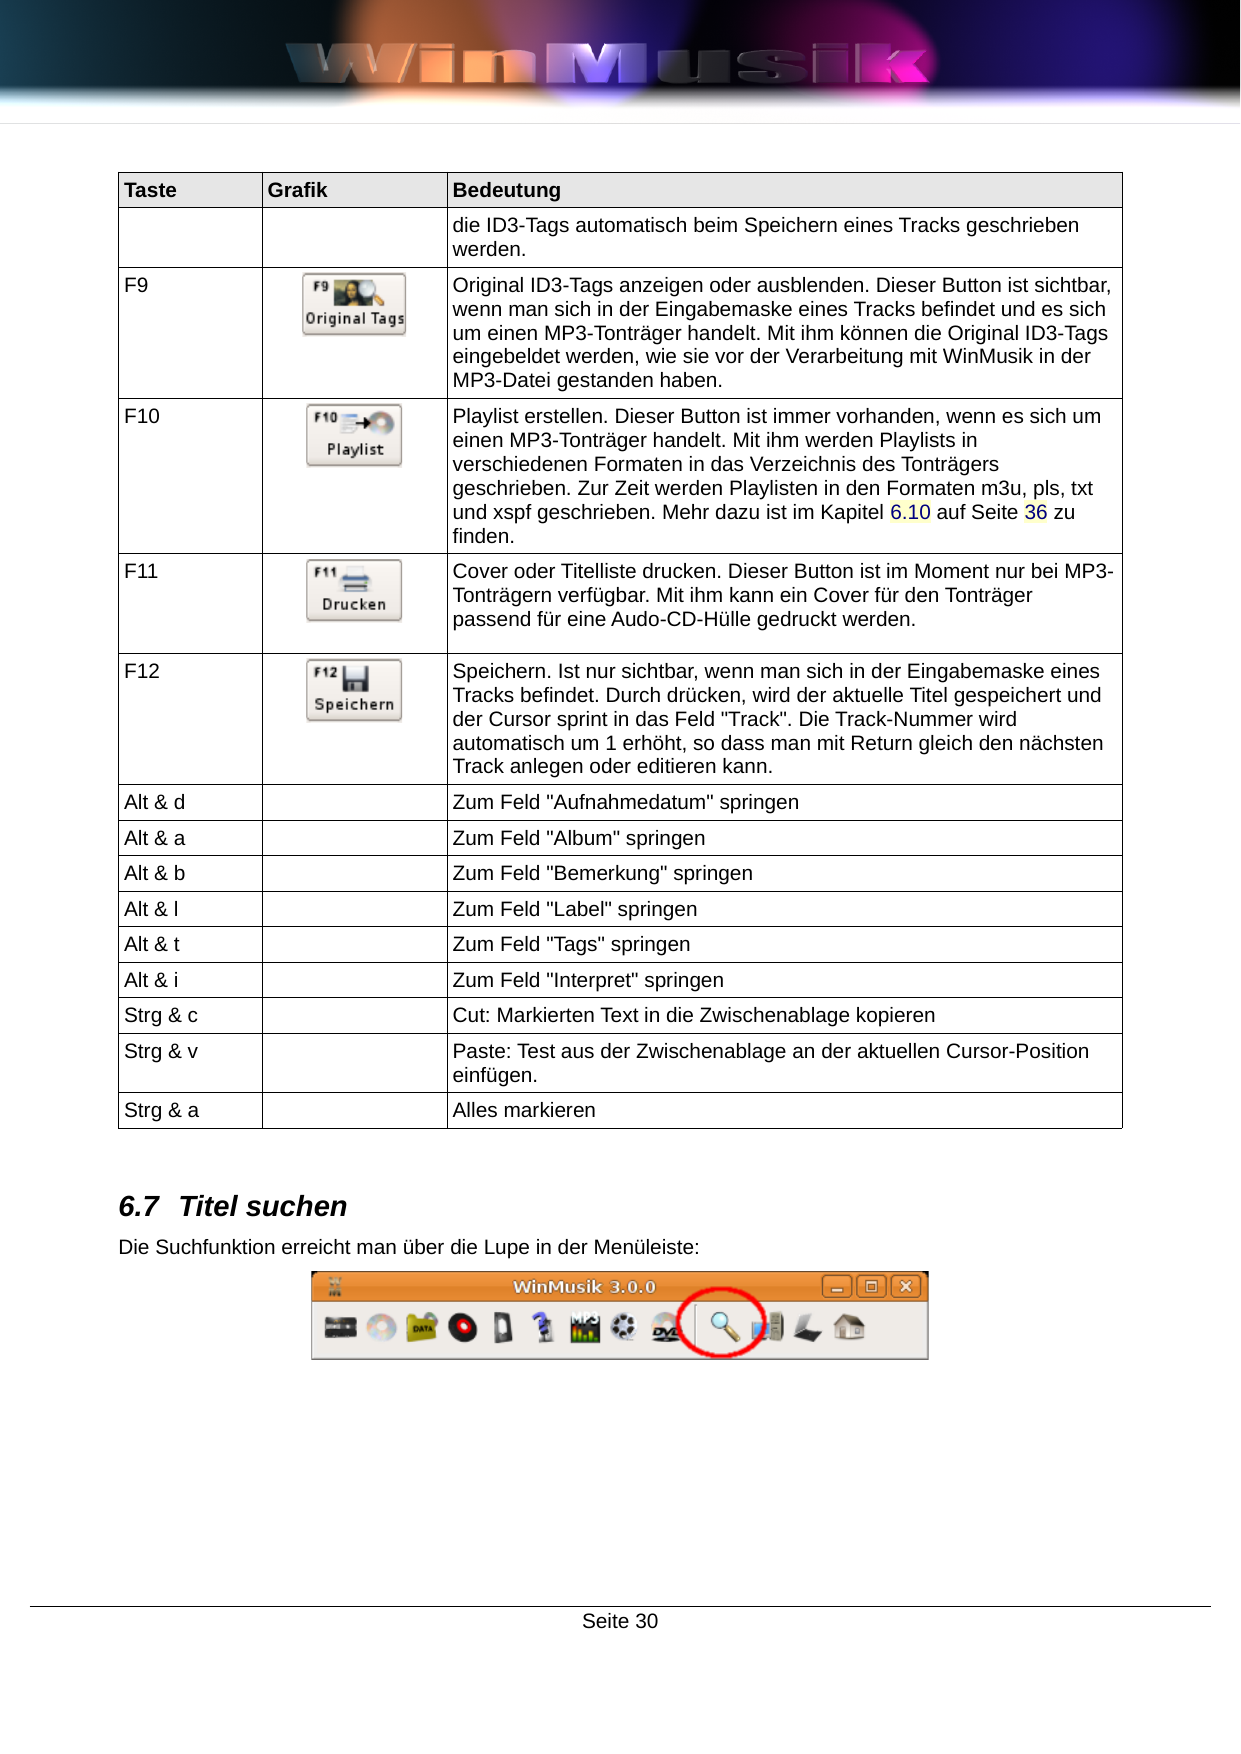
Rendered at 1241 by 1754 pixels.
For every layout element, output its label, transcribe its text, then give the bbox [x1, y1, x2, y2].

table_cell [263, 268, 447, 272]
table_cell [263, 821, 447, 855]
table_header Bedeutung [448, 173, 1122, 207]
table_cell Alt & l [119, 892, 262, 926]
table_cell [263, 1093, 447, 1128]
table_cell Zum Feld "Bemerkung" springen [448, 856, 1122, 891]
table_cell Paste: Test aus der Zwischenablage an der aktuellen Cursor-Position einfügen. [448, 1034, 1122, 1092]
table_cell [263, 654, 447, 658]
table_cell Cover oder Titelliste drucken. Dieser Button ist im Moment nur bei MP3-Tonträgern verfügbar. Mit ihm kann ein Cover für den Tonträger passend für eine Audo-CD-Hülle gedruckt werden. [448, 554, 1122, 653]
table_cell F10 [119, 399, 262, 553]
table_cell [263, 554, 447, 653]
table_cell [263, 273, 447, 398]
table_cell [119, 208, 262, 267]
table_cell [263, 785, 447, 819]
table_cell [263, 208, 447, 267]
table_cell Zum Feld "Label" springen [448, 892, 1122, 926]
table_cell Strg & a [119, 1093, 262, 1128]
table_cell Alt & a [119, 821, 262, 855]
table_cell Alt & b [119, 856, 262, 891]
table_cell Playlist erstellen. Dieser Button ist immer vorhanden, wenn es sich um einen MP3-Tonträger handelt. Mit ihm werden Playlists in verschiedenen Formaten in das Verzeichnis des Tonträgers geschrieben. Zur Zeit werden Playlisten in den Formaten m3u, pls, txt und xspf geschrieben. Mehr dazu ist im Kapitel 6.10 auf Seite 36 zu finden. [448, 399, 1122, 553]
picture [311, 1271, 929, 1360]
table_cell Strg & c [119, 998, 262, 1033]
table_cell [263, 856, 447, 891]
table_cell [263, 892, 447, 926]
table_cell Alt & t [119, 927, 262, 962]
table_cell Strg & v [119, 1034, 262, 1092]
table_cell [263, 927, 447, 962]
table_cell [263, 659, 447, 784]
picture [302, 272, 407, 337]
table_cell Zum Feld "Album" springen [448, 821, 1122, 855]
table_cell Zum Feld "Interpret" springen [448, 963, 1122, 997]
table_cell Speichern. Ist nur sichtbar, wenn man sich in der Eingabemaske eines Tracks befindet. Durch drücken, wird der aktuelle Titel gespeichert und der Cursor sprint in das Feld "Track". Die Track-Nummer wird automatisch um 1 erhöht, so dass man mit Return gleich den nächsten Track anlegen oder editieren kann. [448, 654, 1122, 784]
table_cell F9 [119, 268, 262, 398]
table_cell [263, 399, 447, 553]
table_cell [263, 998, 447, 1033]
table_header Taste [119, 173, 262, 207]
picture [306, 403, 403, 468]
table_cell [263, 963, 447, 997]
subtitle Titel suchen [118, 1189, 1122, 1223]
picture [306, 559, 403, 623]
table_cell Alt & d [119, 785, 262, 819]
table_cell die ID3-Tags automatisch beim Speichern eines Tracks geschrieben werden. [448, 208, 1122, 267]
table_cell Cut: Markierten Text in die Zwischenablage kopieren [448, 998, 1122, 1033]
picture [306, 658, 403, 723]
table_cell F11 [119, 554, 262, 653]
table_cell Zum Feld "Aufnahmedatum" springen [448, 785, 1122, 819]
table_cell Original ID3-Tags anzeigen oder ausblenden. Dieser Button ist sichtbar, wenn man sich in der Eingabemaske eines Tracks befindet und es sich um einen MP3-Tonträger handelt. Mit ihm können die Original ID3-Tags eingebeldet werden, wie sie vor der Verarbeitung mit WinMusik in der MP3-Datei gestanden haben. [448, 268, 1122, 398]
table_cell Alles markieren [448, 1093, 1122, 1128]
table_cell [263, 1034, 447, 1092]
table_cell Alt & i [119, 963, 262, 997]
table_cell Zum Feld "Tags" springen [448, 927, 1122, 962]
text Die Suchfunktion erreicht man über die Lupe in der Menüleiste: [118, 1235, 1122, 1259]
table_cell F12 [119, 654, 262, 784]
table_header Grafik [263, 173, 447, 207]
